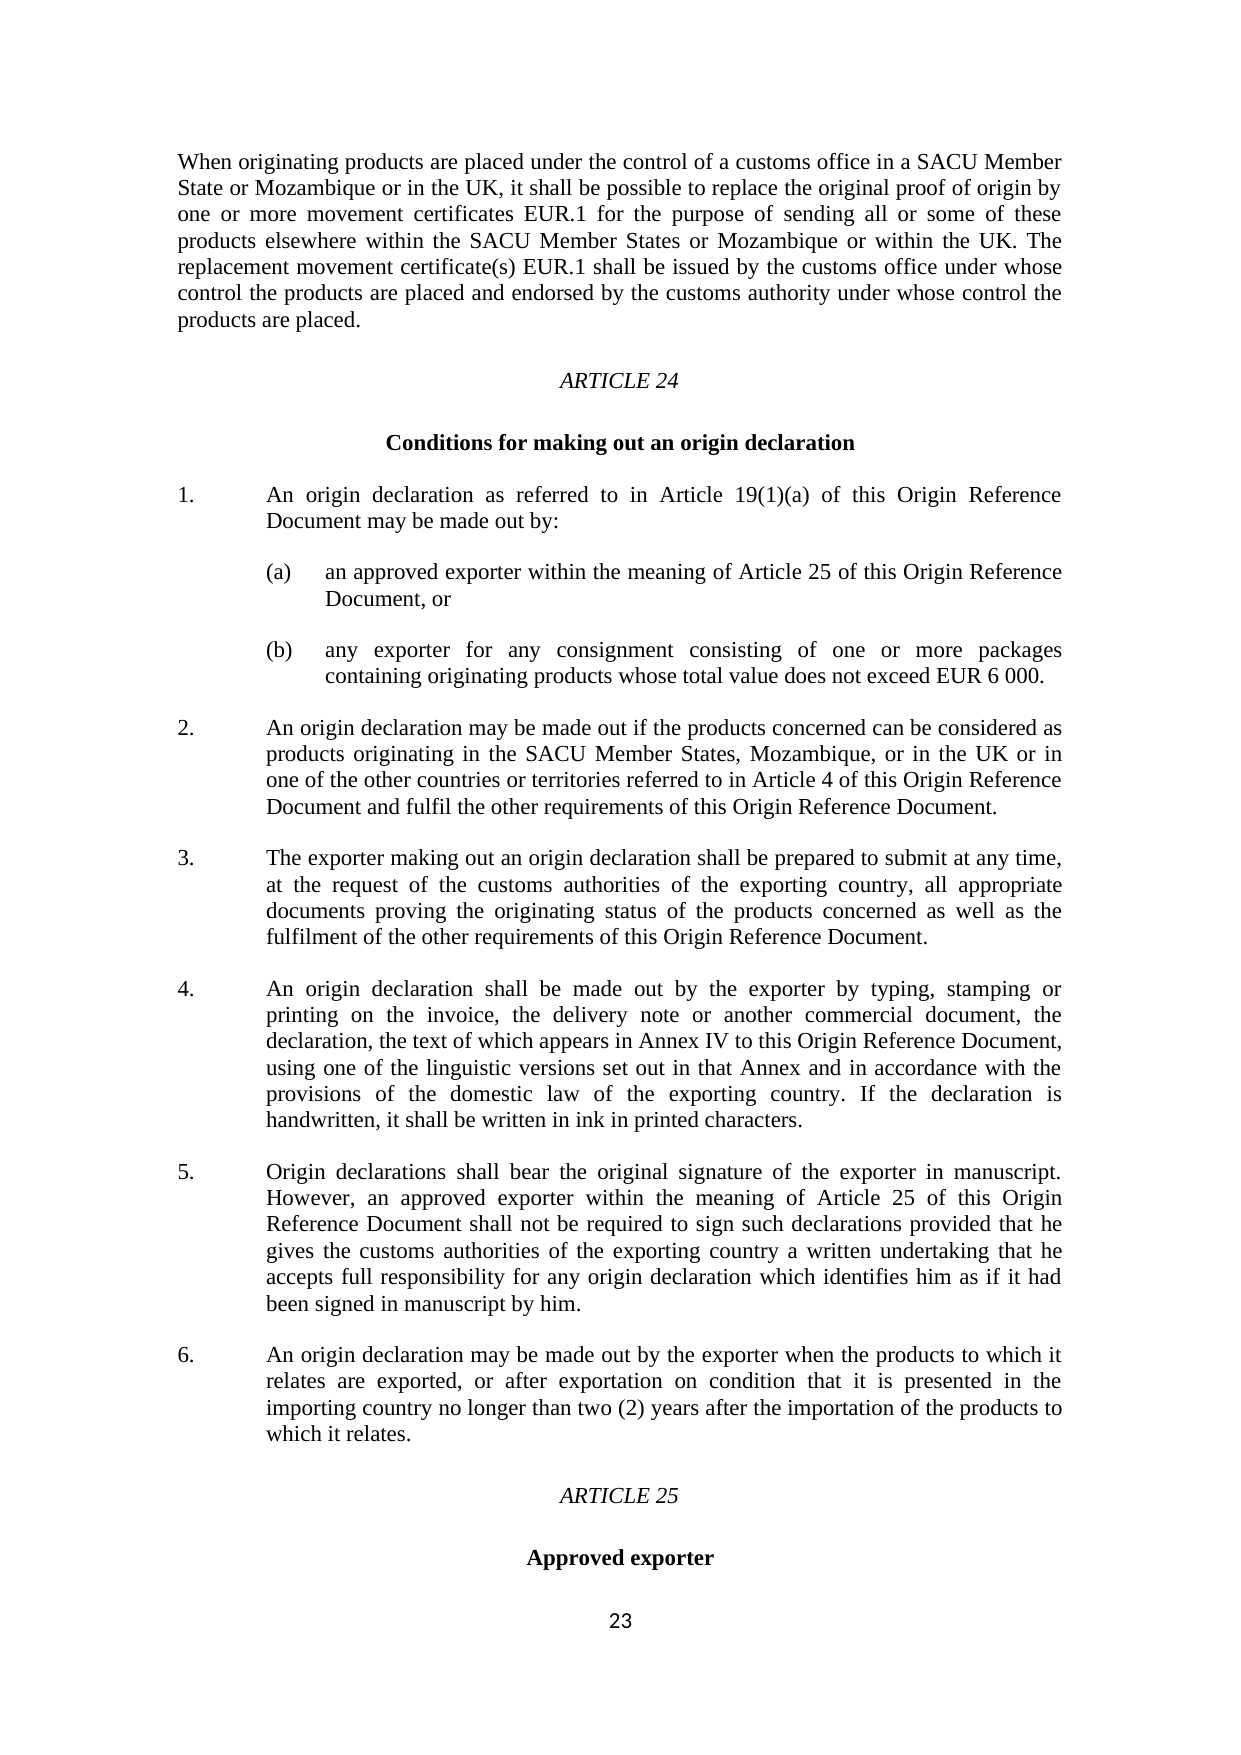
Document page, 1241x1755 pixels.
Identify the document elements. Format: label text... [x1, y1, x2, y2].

text 4. An origin declaration shall be made out by the exporter by typing, stamping or printing on the invoice, the delivery note or another commercial document, the declaration, the text of which appears in Annex IV to this Origin Reference Document, using one of the linguistic versions set out in that Annex and in accordance with the provisions of the domestic law of the exporting country. If the declaration is handwritten, it shall be written in ink in printed characters. [177, 975, 1063, 1133]
text 1. An origin declaration as referred to in Article 19(1)(a) of this Origin Reference Document may be made out by: [177, 481, 1063, 533]
text Conditions for making out an origin declaration [177, 429, 1063, 456]
text (b) any exporter for any consignment consisting of one or more packages containing originating products whose total value does not exceed EUR 6 000. [266, 636, 1063, 689]
text (a) an approved exporter within the meaning of Article 25 of this Origin Reference Document, or [266, 558, 1063, 611]
text 3. The exporter making out an origin declaration shall be prepared to submit at any time, at the request of the customs authorities of the exporting country, all appropriate documents proving the originating status of the products concerned as well as the fulfilment of the other requirements of this Origin Reference Document. [177, 844, 1063, 950]
text 2. An origin declaration may be made out if the products concerned can be considered as products originating in the SACU Member States, Mozambique, or in the UK or in one of the other countries or territories referred to in Article 4 of this Origin Reference Document and fulfil the other requirements of this Origin Reference Document. [177, 714, 1063, 819]
text Approved exporter [177, 1543, 1063, 1570]
text 5. Origin declarations shall bear the original signature of the exporter in manuscript. However, an approved exporter within the meaning of Article 25 of this Origin Reference Document shall not be required to sign such declarations provided that he gives the customs authorities of the exporting country a written undertaking that he accepts full responsibility for any origin declaration which identifies him as if it had been signed in manuscript by him. [177, 1158, 1063, 1316]
text ARTICLE 24 [177, 368, 1063, 394]
text When originating products are placed under the control of a customs office in a SACU Member State or Mozambique or in the UK, it shall be possible to replace the original proof of origin by one or more movement certificates EUR.1 for the purpose of sending all or some of these products elsewhere within the SACU Member States or Mozambique or within the UK. The replacement movement certificate(s) EUR.1 shall be issued by the customs office under whose control the products are placed and endorsed by the customs authority under whose control the products are placed. [177, 148, 1063, 332]
text 6. An origin declaration may be made out by the exporter when the products to which it relates are exported, or after exportation on condition that it is presented in the importing country no longer than two (2) years after the importation of the products to which it relates. [177, 1341, 1063, 1446]
text ARTICLE 25 [177, 1482, 1063, 1508]
